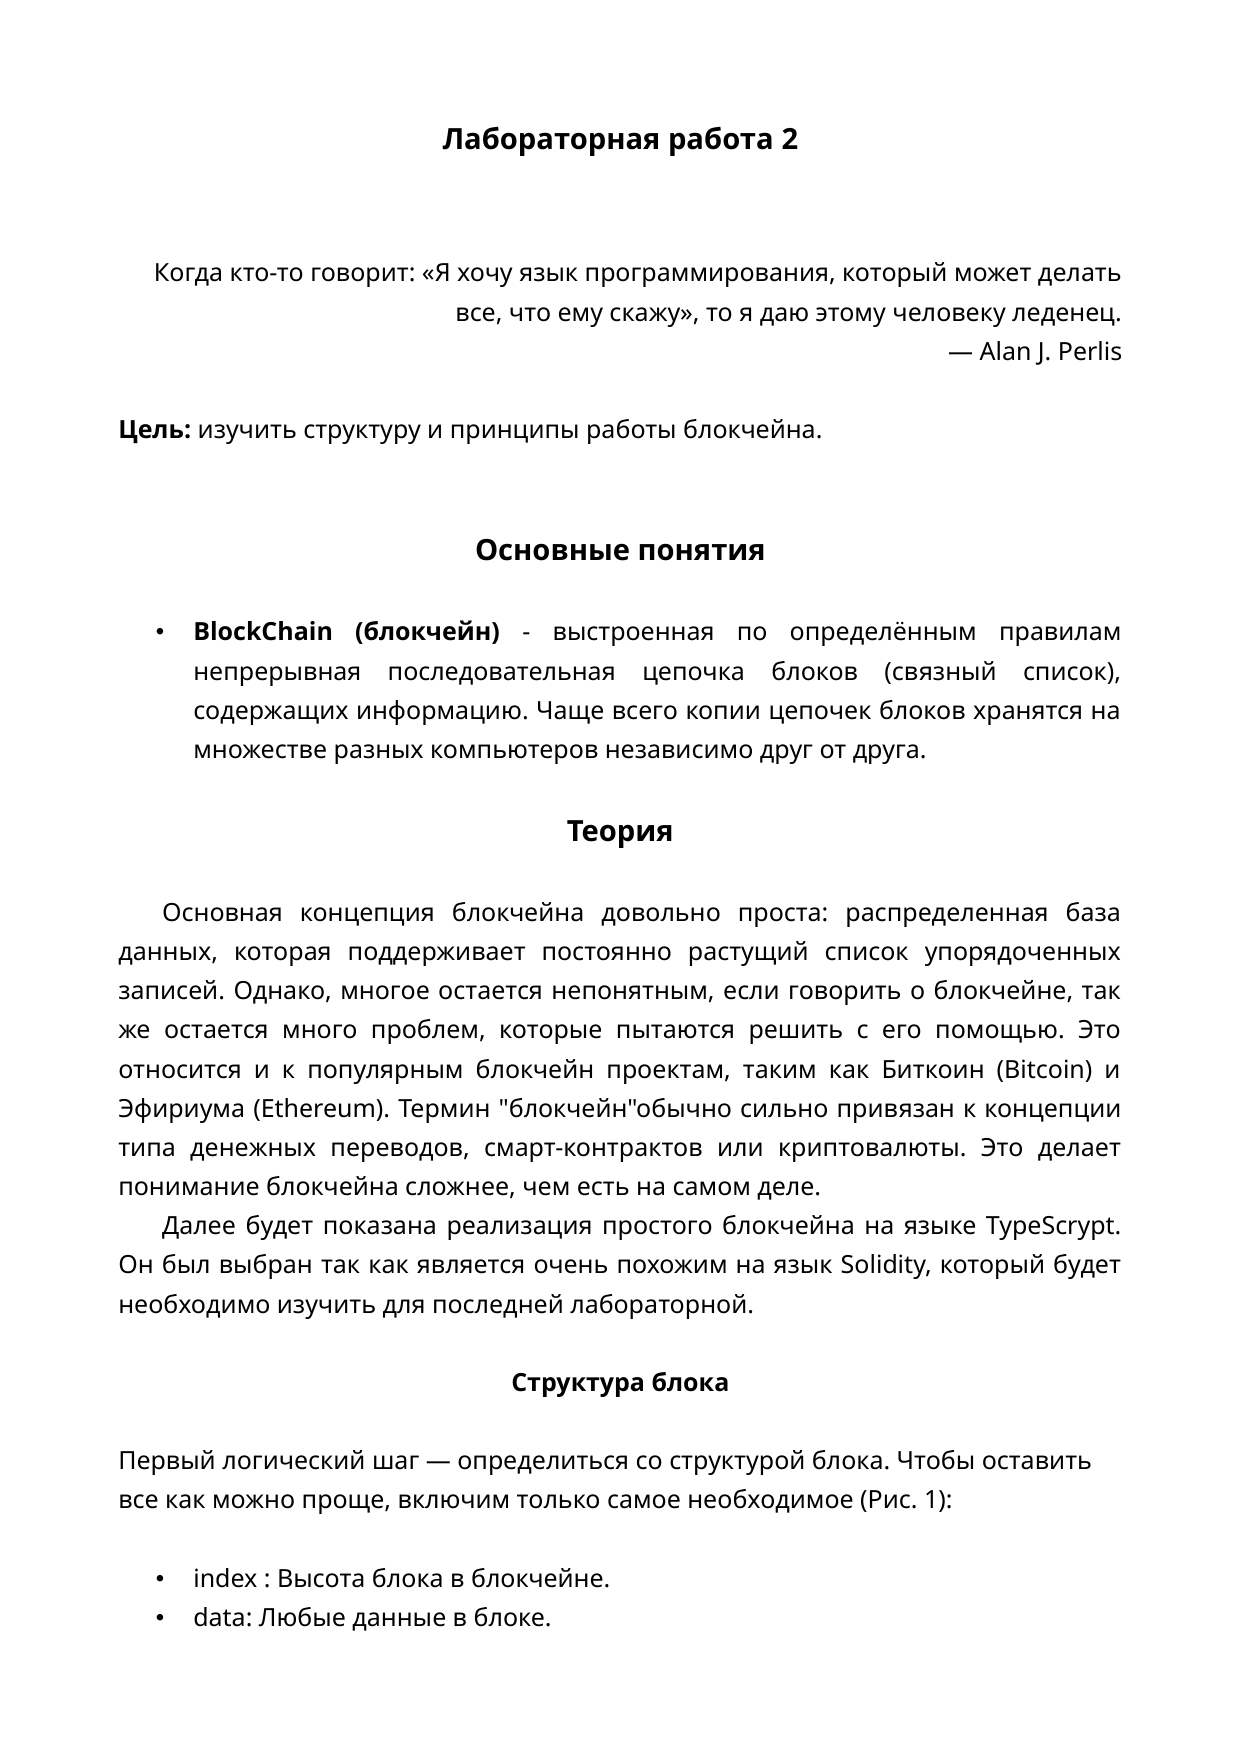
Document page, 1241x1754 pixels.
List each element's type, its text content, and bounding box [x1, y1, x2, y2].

text Цель: изучить структуру и принципы работы блокчейна. [118, 412, 1122, 446]
text Первый логический шаг — определиться со структурой блока. Чтобы оставить все как можно проще, включим только самое необходимое (Рис. 1): [118, 1443, 1122, 1516]
list data: Любые данные в блоке. [156, 1599, 1122, 1634]
text Основные понятия [118, 529, 1122, 569]
text Основная концепция блокчейна довольно проста: распределенная база данных, которая поддерживает постоянно растущий список упорядоченных записей. Однако, многое остается непонятным, если говорить о блокчейне, так же остается много проблем, которые пытаются решить с его помощью. Это относится и к популярным блокчейн проектам, таким как Биткоин (Bitcoin) и Эфириума (Ethereum). Термин "блокчейн"обычно сильно привязан к концепции типа денежных переводов, смарт-контрактов или криптовалюты. Это делает понимание блокчейна сложнее, чем есть на самом деле. [118, 894, 1122, 1203]
text Структура блока [118, 1364, 1122, 1399]
text Теория [118, 810, 1122, 849]
text Когда кто-то говорит: «Я хочу язык программирования, который может делать все, что ему скажу», то я даю этому человеку леденец. [118, 255, 1122, 328]
text — Alan J. Perlis [118, 333, 1122, 367]
list BlockChain (блокчейн) - выстроенная по определённым правилам непрерывная последовательная цепочка блоков (связный список), содержащих информацию. Чаще всего копии цепочек блоков хранятся на множестве разных компьютеров независимо друг от друга. [156, 614, 1122, 766]
text Далее будет показана реализация простого блокчейна на языке TypeScrypt. Он был выбран так как является очень похожим на язык Solidity, который будет необходимо изучить для последней лабораторной. [118, 1208, 1122, 1320]
list index : Высота блока в блокчейне. [156, 1560, 1122, 1594]
text Лабораторная работа 2 [118, 118, 1122, 158]
